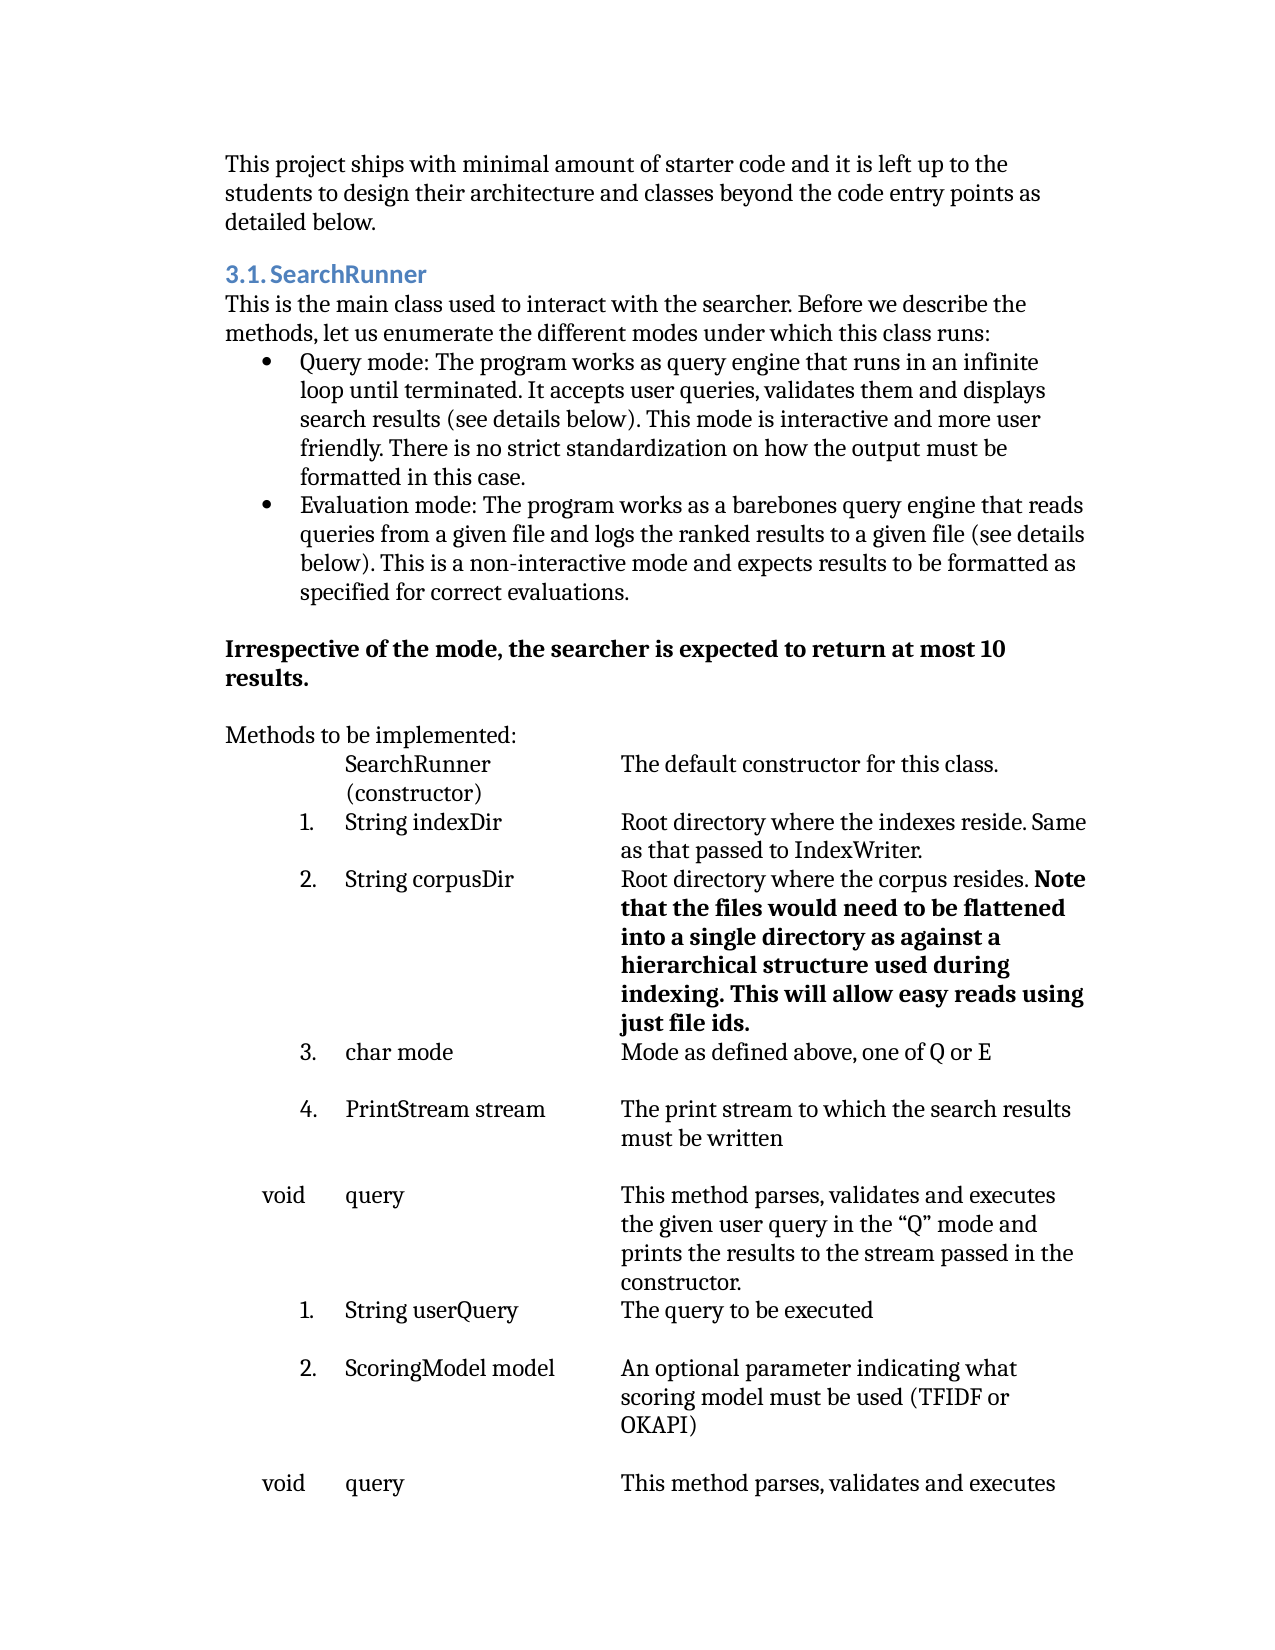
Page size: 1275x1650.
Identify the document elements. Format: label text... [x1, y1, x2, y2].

table_cell Mode as defined above, one of Q or E [609, 1038, 1099, 1095]
table_cell The print stream to which the search results must be written [609, 1095, 1099, 1153]
table_cell [251, 1296, 334, 1354]
table_header [251, 750, 334, 808]
table_cell ScoringModel model [334, 1354, 609, 1440]
table_cell Root directory where the corpus resides. Note that the files would need to be flattened into a single directory as against a hierarchical structure used during indexing. This will allow easy reads using just file ids. [609, 865, 1099, 1038]
subtitle SearchRunner [225, 257, 1087, 290]
table_header void [251, 1469, 334, 1498]
table_cell String indexDir [334, 808, 609, 865]
table_cell Root directory where the indexes reside. Same as that passed to IndexWriter. [609, 808, 1099, 865]
table_header This method parses, validates and executes the given user query in the “Q” mode and prints the results to the stream passed in the constructor. [609, 1181, 1099, 1296]
list Evaluation mode: The program works as a barebones query engine that reads queries from a given file and logs the ranked results to a given file (see details below). This is a non-interactive mode and expects results to be formatted as specified for correct evaluations. [262, 491, 1087, 606]
table_header query [334, 1181, 609, 1296]
table_cell An optional parameter indicating what scoring model must be used (TFIDF or OKAPI) [609, 1354, 1099, 1440]
table_cell String corpusDir [334, 865, 609, 1038]
table_cell The query to be executed [609, 1296, 1099, 1354]
table_cell [251, 1095, 334, 1153]
table_header The default constructor for this class. [609, 750, 1099, 808]
table_cell [251, 1354, 334, 1440]
table_header query [334, 1469, 609, 1498]
table_cell [251, 1038, 334, 1095]
table_cell PrintStream stream [334, 1095, 609, 1153]
list Query mode: The program works as query engine that runs in an infinite loop until terminated. It accepts user queries, validates them and displays search results (see details below). This mode is interactive and more user friendly. There is no strict standardization on how the output must be formatted in this case. [262, 348, 1087, 491]
table_cell char mode [334, 1038, 609, 1095]
table_cell String userQuery [334, 1296, 609, 1354]
table_cell [251, 865, 334, 1038]
text This is the main class used to interact with the searcher. Before we describe the methods, let us enumerate the different modes under which this class runs: [225, 290, 1087, 348]
text This project ships with minimal amount of starter code and it is left up to the students to design their architecture and classes beyond the code entry points as detailed below. [225, 150, 1087, 236]
table_header This method parses, validates and executes [609, 1469, 1099, 1498]
table_header void [251, 1181, 334, 1296]
text Methods to be implemented: [225, 721, 1087, 750]
text Irrespective of the mode, the searcher is expected to return at most 10 results. [225, 635, 1087, 693]
table_cell [251, 808, 334, 865]
table_header SearchRunner (constructor) [334, 750, 609, 808]
